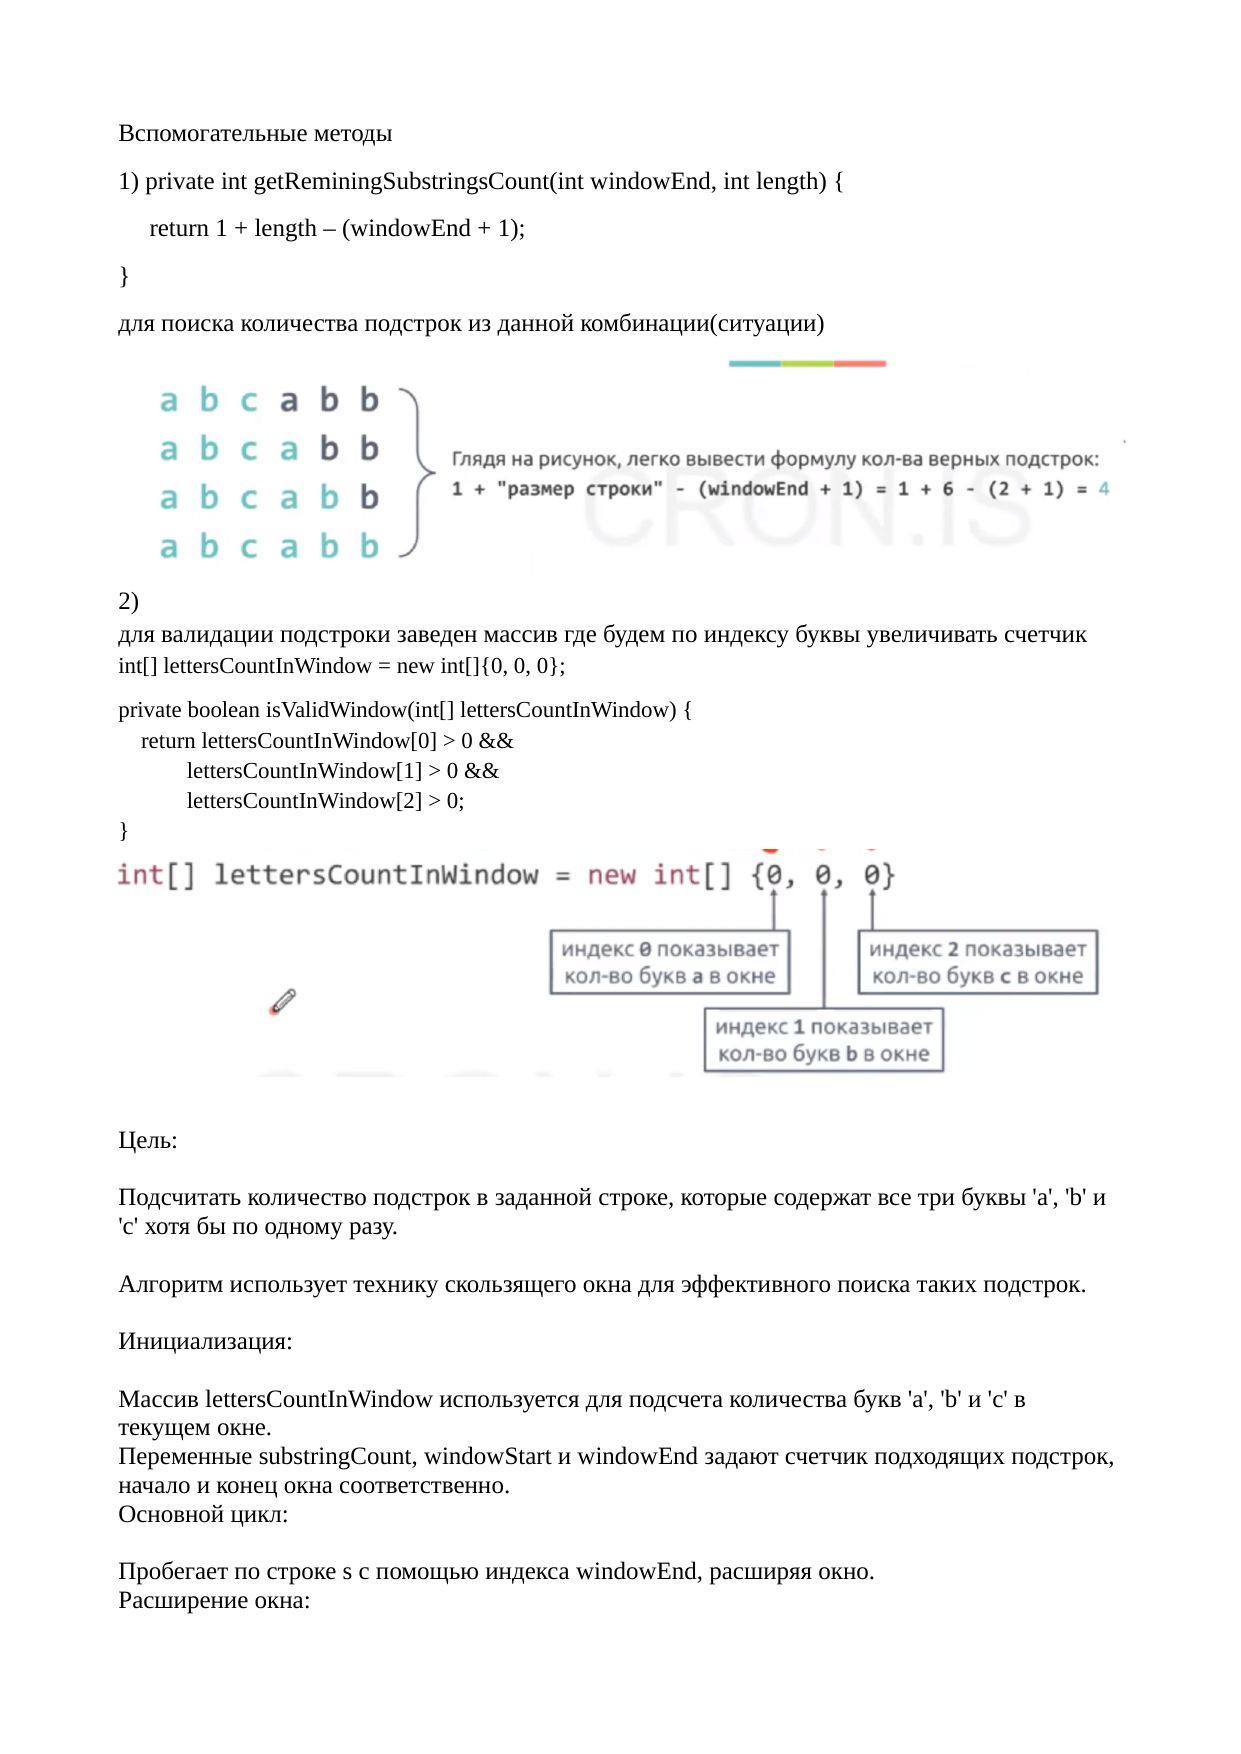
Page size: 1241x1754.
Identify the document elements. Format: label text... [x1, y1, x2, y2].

text Вспомогательные методы [118, 118, 1122, 147]
text 2) для валидации подстроки заведен массив где будем по индексу буквы увеличивать счетчик int[] lettersCountInWindow = new int[]{0, 0, 0}; [118, 356, 1122, 678]
text return 1 + length – (windowEnd + 1); [118, 213, 1122, 242]
picture [111, 849, 1115, 1077]
text Цель: [118, 1125, 1122, 1154]
text Подсчитать количество подстрок в заданной строке, которые содержат все три буквы 'a', 'b' и 'c' хотя бы по одному разу. [118, 1182, 1122, 1240]
text Основной цикл: [118, 1499, 1122, 1527]
text Расширение окна: [118, 1585, 1122, 1614]
text Инициализация: [118, 1326, 1122, 1355]
text 1) private int getReminingSubstringsCount(int windowEnd, int length) { [118, 166, 1122, 194]
text Массив lettersCountInWindow используется для подсчета количества букв 'a', 'b' и 'c' в текущем окне. [118, 1384, 1122, 1441]
text } [118, 261, 1122, 290]
text private boolean isValidWindow(int[] lettersCountInWindow) { return lettersCountInWindow[0] > 0 && lettersCountInWindow[1] > 0 && lettersCountInWindow[2] > 0; } [118, 697, 1122, 844]
text Переменные substringCount, windowStart и windowEnd задают счетчик подходящих подстрок, начало и конец окна соответственно. [118, 1441, 1122, 1499]
text Пробегает по строке s с помощью индекса windowEnd, расширяя окно. [118, 1556, 1122, 1585]
text Алгоритм использует технику скользящего окна для эффективного поиска таких подстрок. [118, 1269, 1122, 1297]
text для поиска количества подстрок из данной комбинации(ситуации) [118, 308, 1122, 337]
picture [121, 357, 1126, 582]
